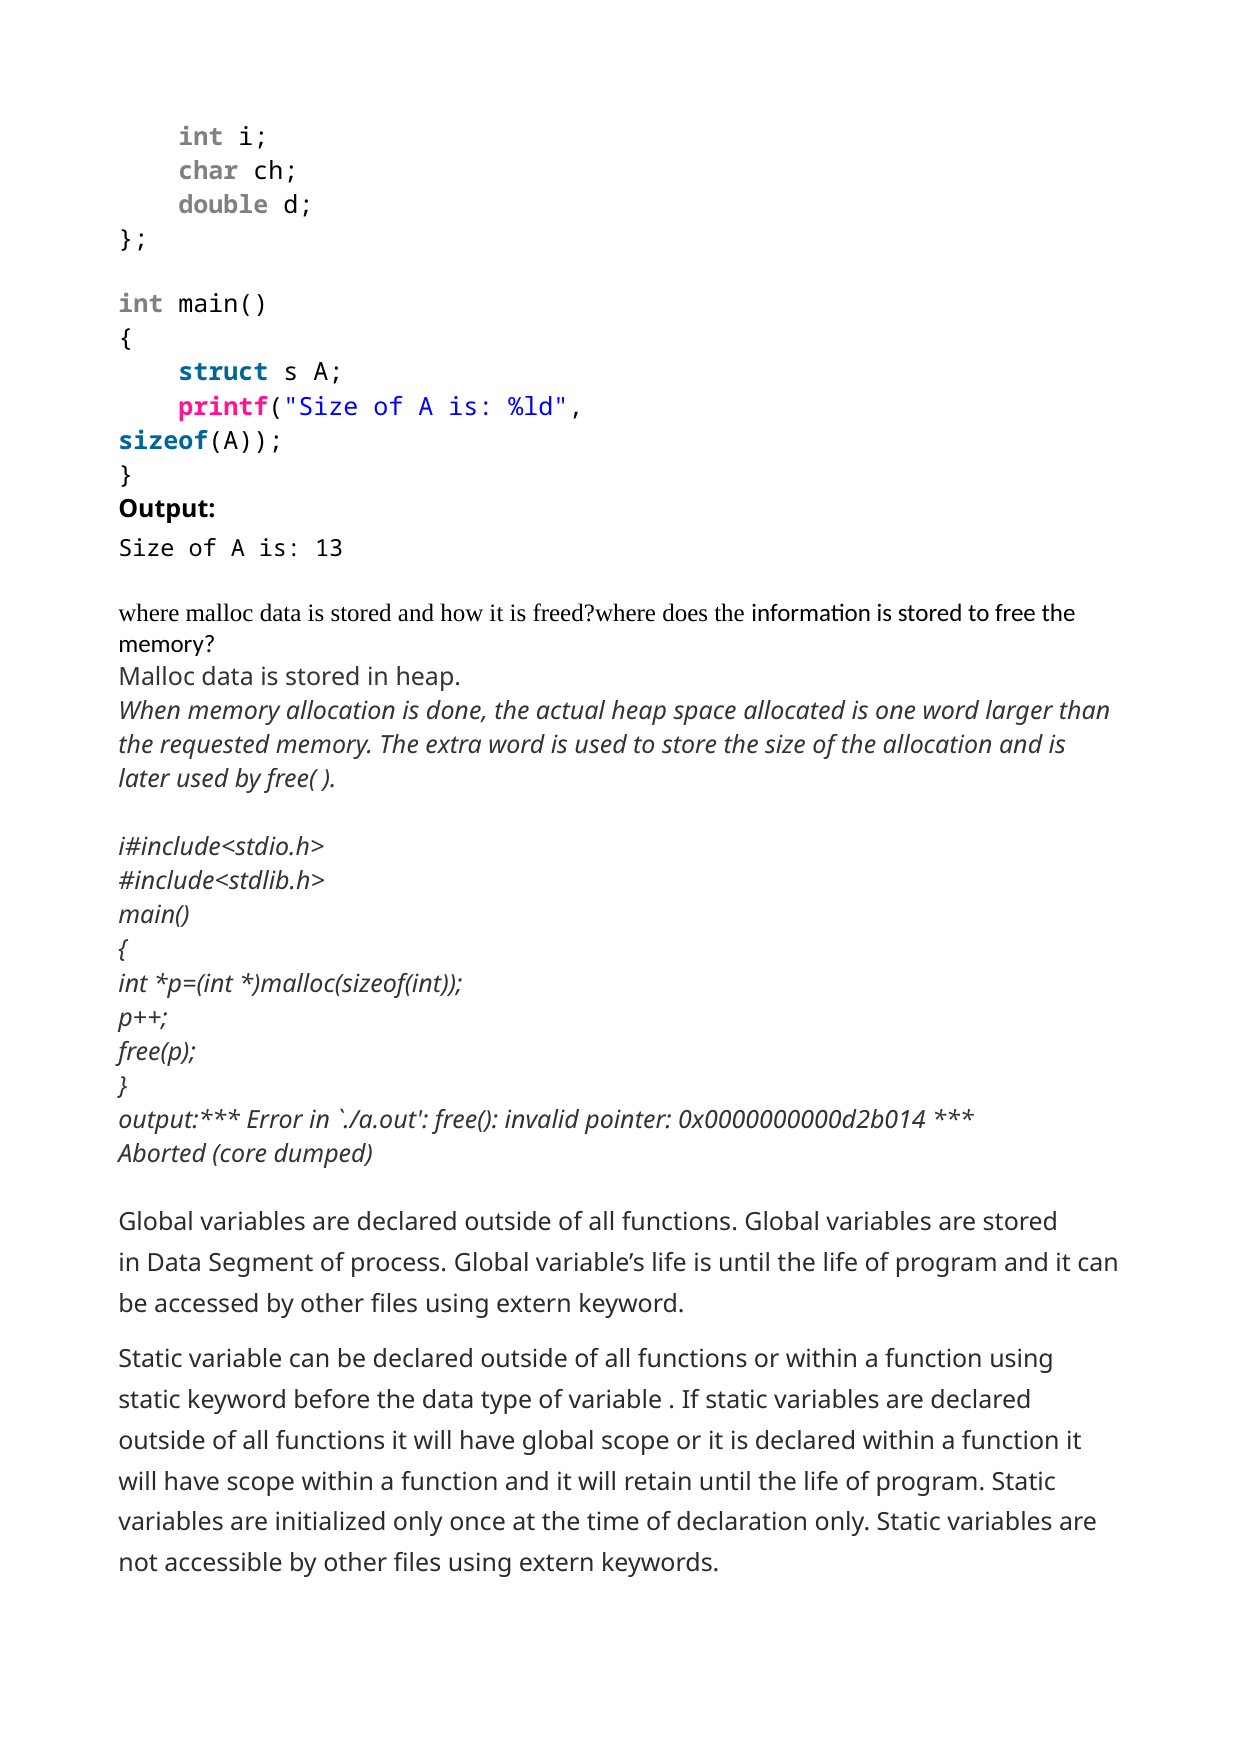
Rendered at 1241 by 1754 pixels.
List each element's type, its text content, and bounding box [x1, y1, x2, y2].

text Aborted (core dumped) [118, 1136, 1122, 1169]
text Output: [118, 491, 1122, 525]
text Size of A is: 13 [118, 531, 1122, 563]
text Malloc data is stored in heap. [118, 659, 1122, 693]
text i#include<stdio.h> [118, 829, 1122, 863]
text main() [118, 897, 1122, 931]
text { [118, 931, 1122, 965]
table_header int i; char ch; double d; }; int main() { struct s A; printf("Size of A is: %ld", sizeof(A)); } [118, 118, 675, 491]
text } [118, 1067, 1122, 1101]
text where malloc data is stored and how it is freed?where does the information is stored to free the memory? [118, 598, 1122, 659]
text Static variable can be declared outside of all functions or within a function using static keyword before the data type of variable . If static variables are declared outside of all functions it will have global scope or it is declared within a function it will have scope within a function and it will retain until the life of program. Static variables are initialized only once at the time of declaration only. Static variables are not accessible by other files using extern keywords. [118, 1341, 1122, 1579]
text output:*** Error in `./a.out': free(): invalid pointer: 0x0000000000d2b014 *** [118, 1101, 1122, 1136]
text Global variables are declared outside of all functions. Global variables are stored in Data Segment of process. Global variable’s life is until the life of program and it can be accessed by other files using extern keyword. [118, 1204, 1122, 1319]
text free(p); [118, 1033, 1122, 1067]
text p++; [118, 999, 1122, 1033]
text #include<stdlib.h> [118, 863, 1122, 897]
text When memory allocation is done, the actual heap space allocated is one word larger than the requested memory. The extra word is used to store the size of the allocation and is later used by free( ). [118, 693, 1122, 795]
text int *p=(int *)malloc(sizeof(int)); [118, 965, 1122, 999]
